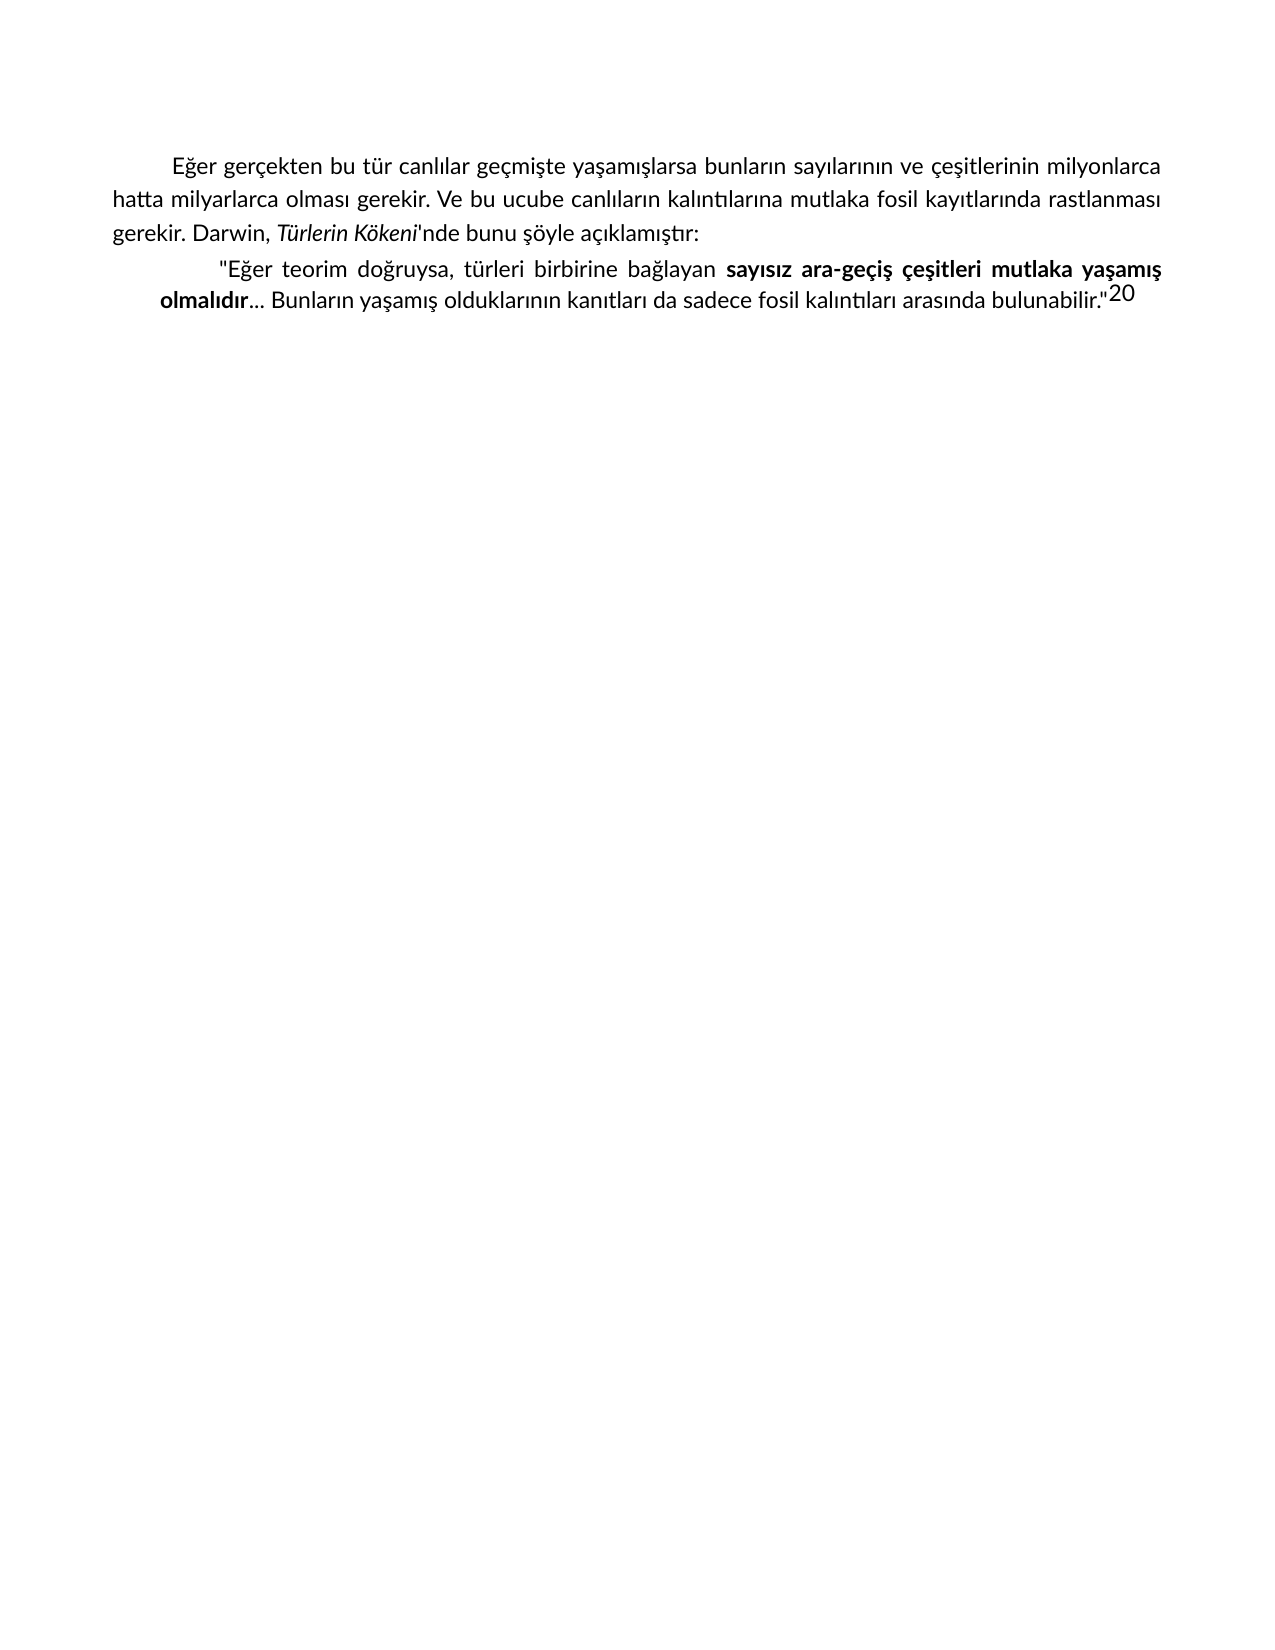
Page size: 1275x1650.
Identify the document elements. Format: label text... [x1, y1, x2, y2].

text "Eğer teorim doğruysa, türleri birbirine bağlayan sayısız ara-geçiş çeşitleri mutlaka yaşamış olmalıdır... Bunların yaşamış olduklarının kanıtları da sadece fosil kalıntıları arasında bulunabilir."20 [160, 252, 1162, 314]
text Eğer gerçekten bu tür canlılar geçmişte yaşamışlarsa bunların sayılarının ve çeşitlerinin milyonlarca hatta milyarlarca olması gerekir. Ve bu ucube canlıların kalıntılarına mutlaka fosil kayıtlarında rastlanması gerekir. Darwin, Türlerin Kökeni'nde bunu şöyle açıklamıştır: [112, 148, 1162, 248]
